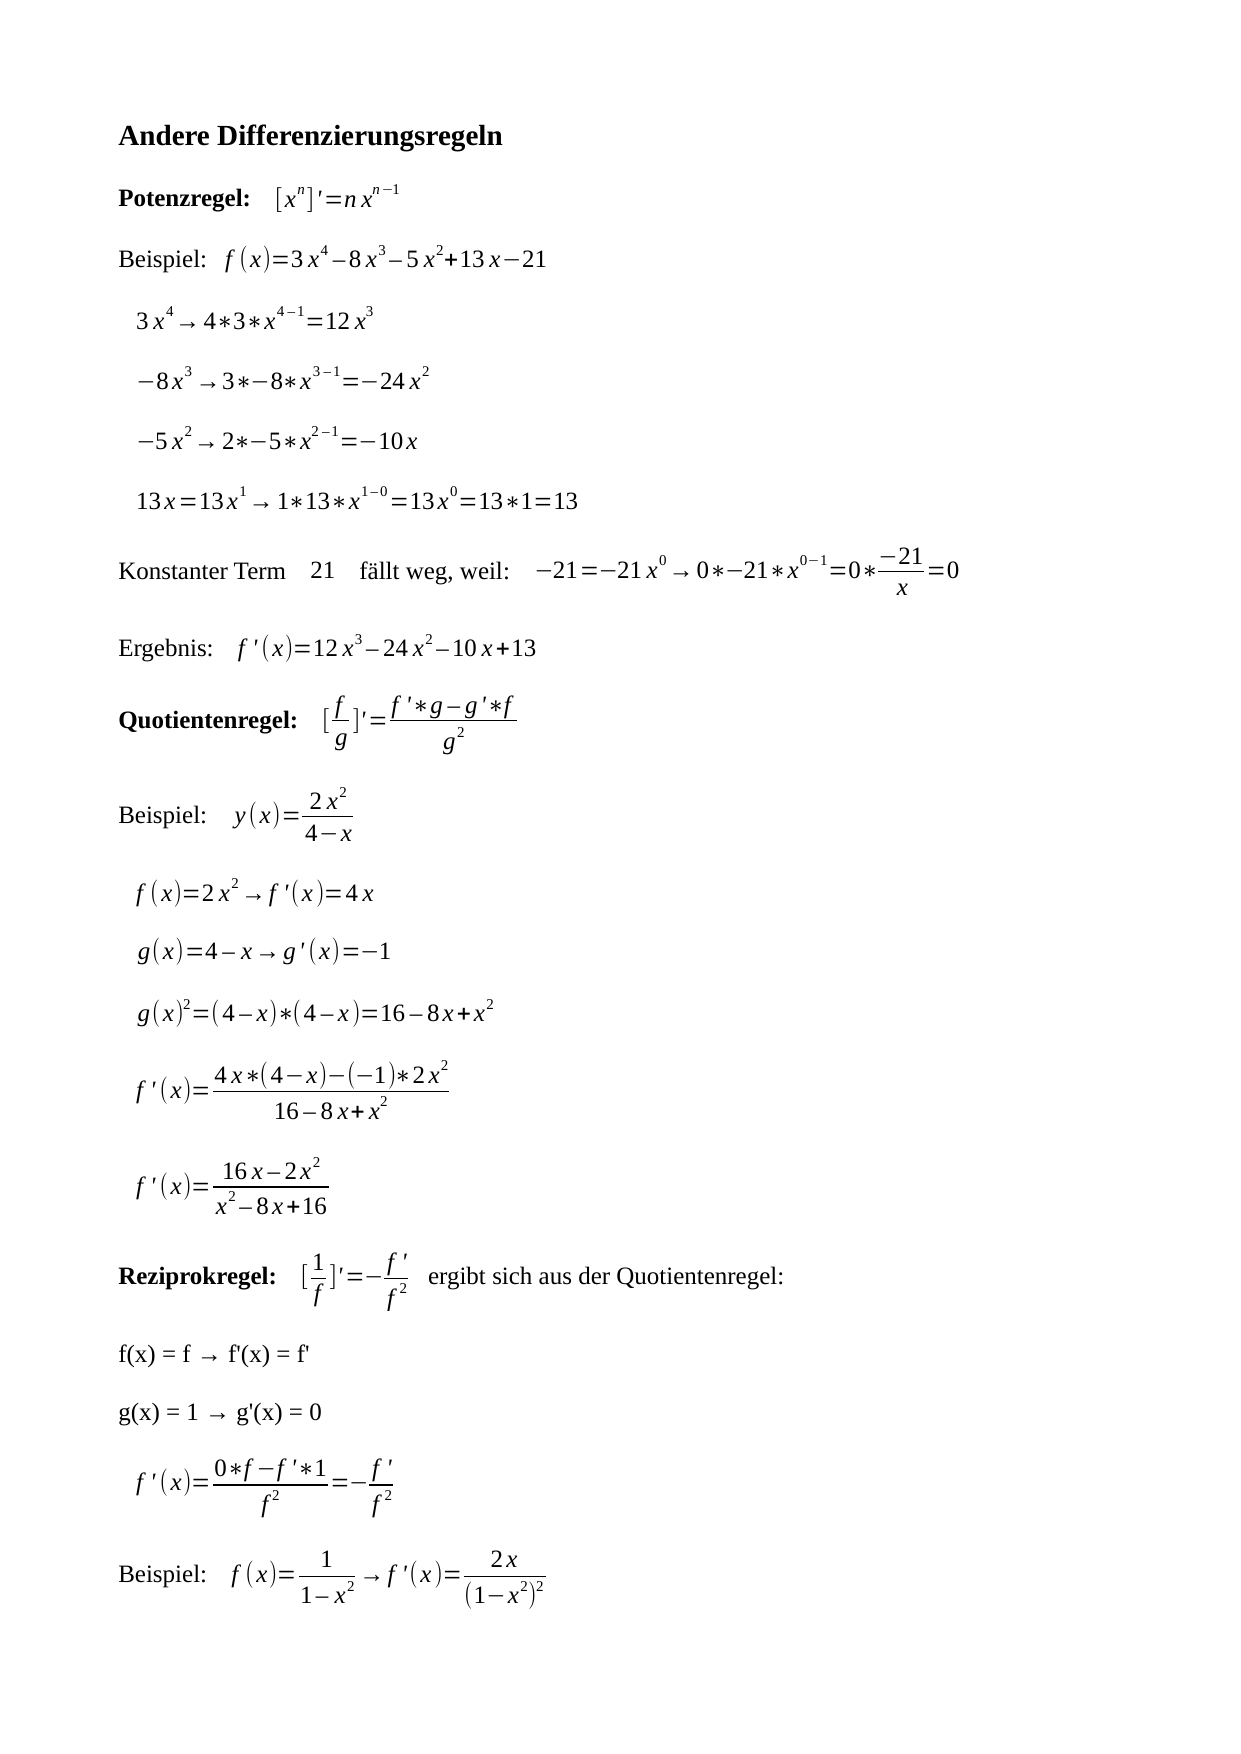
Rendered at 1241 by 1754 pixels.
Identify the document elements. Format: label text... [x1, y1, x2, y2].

text Beispiel: [118, 783, 1122, 846]
text g(x) = 1 → g'(x) = 0 [118, 1397, 1122, 1426]
text Beispiel: [118, 241, 1122, 274]
text f(x) = f → f'(x) = f' [118, 1339, 1122, 1368]
text Konstanter Term fällt weg, weil: [118, 542, 1122, 601]
text Beispiel: [118, 1546, 1122, 1610]
text Reziprokregel: ergibt sich aus der Quotientenregel: [118, 1248, 1122, 1311]
text Andere Differenzierungsregeln [118, 118, 1122, 152]
text Potenzregel: [118, 180, 1122, 212]
text Quotientenregel: [118, 692, 1122, 754]
text Ergebnis: [118, 630, 1122, 663]
